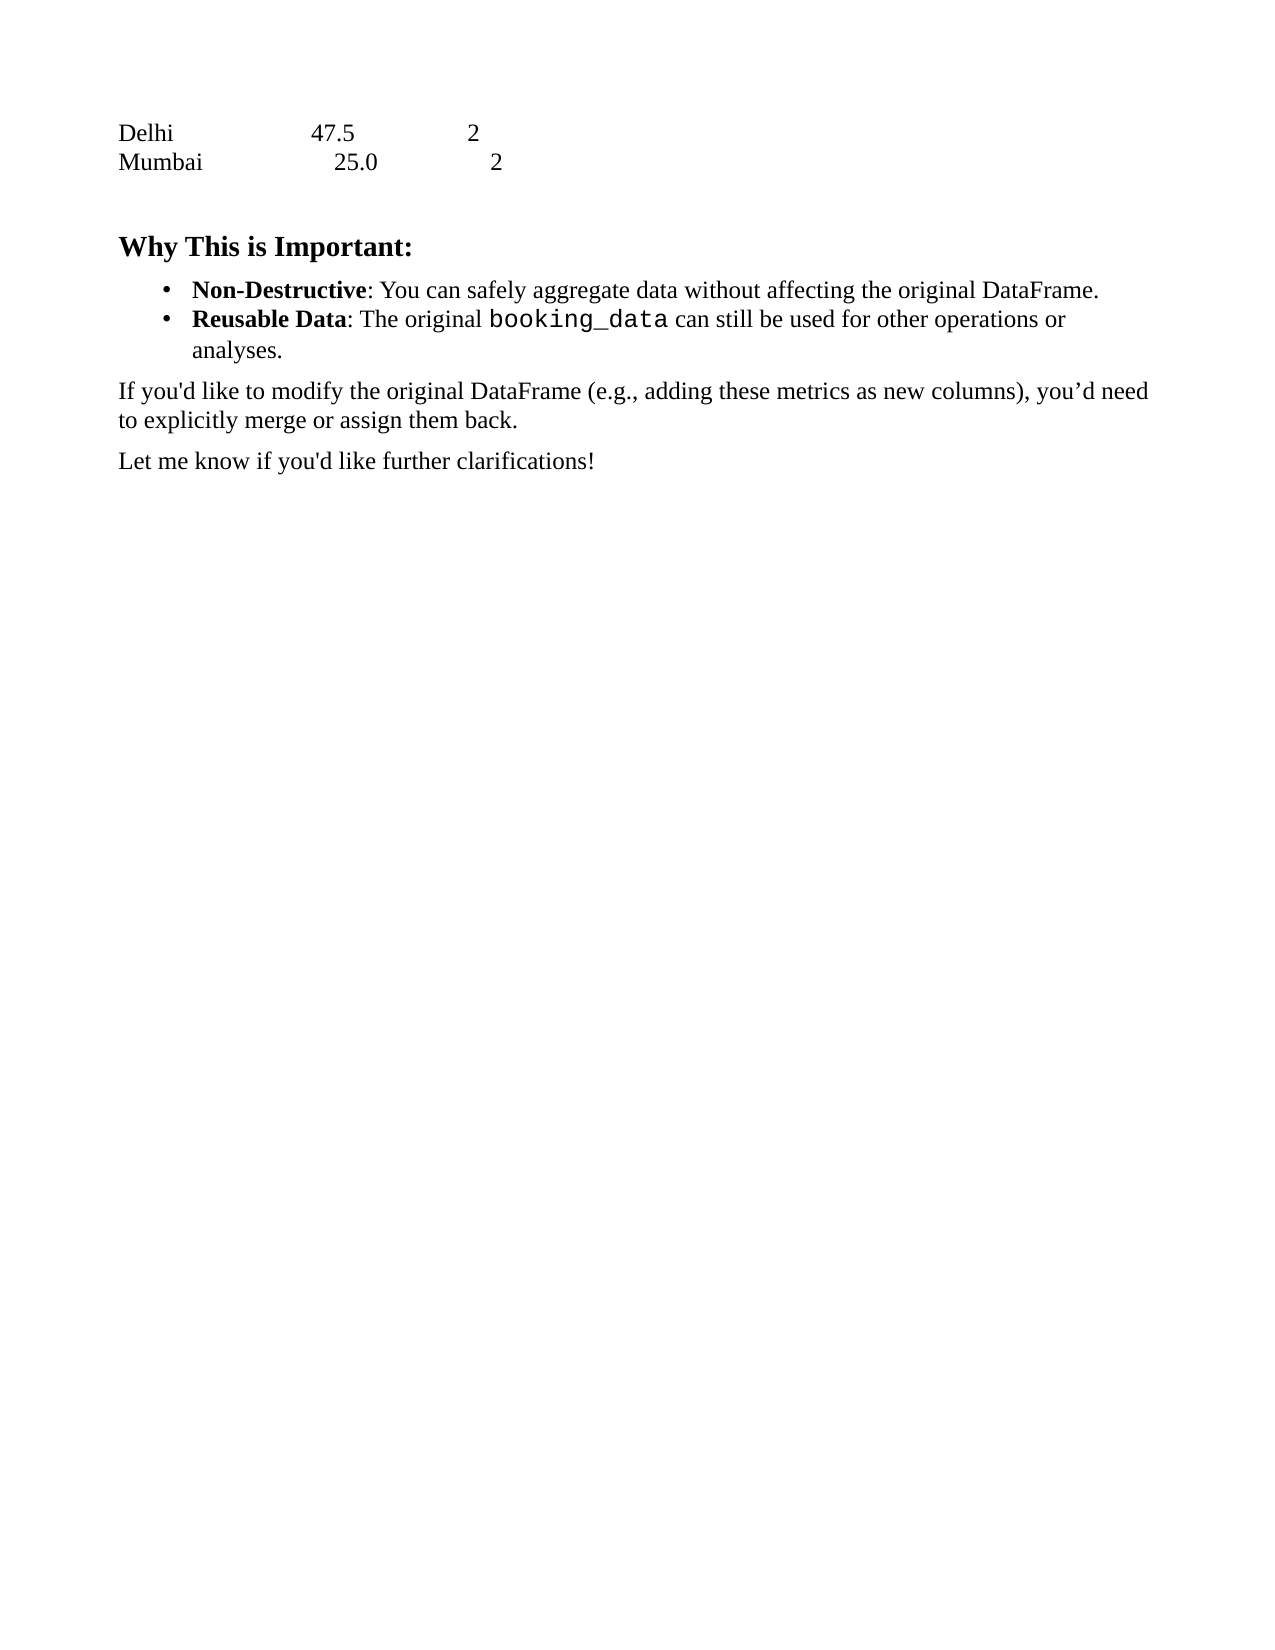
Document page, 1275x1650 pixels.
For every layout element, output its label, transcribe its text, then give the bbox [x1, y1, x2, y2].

text Let me know if you'd like further clarifications! [118, 446, 1157, 475]
text If you'd like to modify the original DataFrame (e.g., adding these metrics as new columns), you’d need to explicitly merge or assign them back. [118, 376, 1157, 434]
list Reusable Data: The original booking_data can still be used for other operations or analyses. [162, 304, 1157, 364]
text Delhi 47.5 2 [118, 118, 1157, 147]
text Mumbai 25.0 2 [118, 147, 1157, 176]
subtitle Why This is Important: [118, 229, 1157, 263]
list Non-Destructive: You can safely aggregate data without affecting the original DataFrame. [162, 275, 1157, 304]
